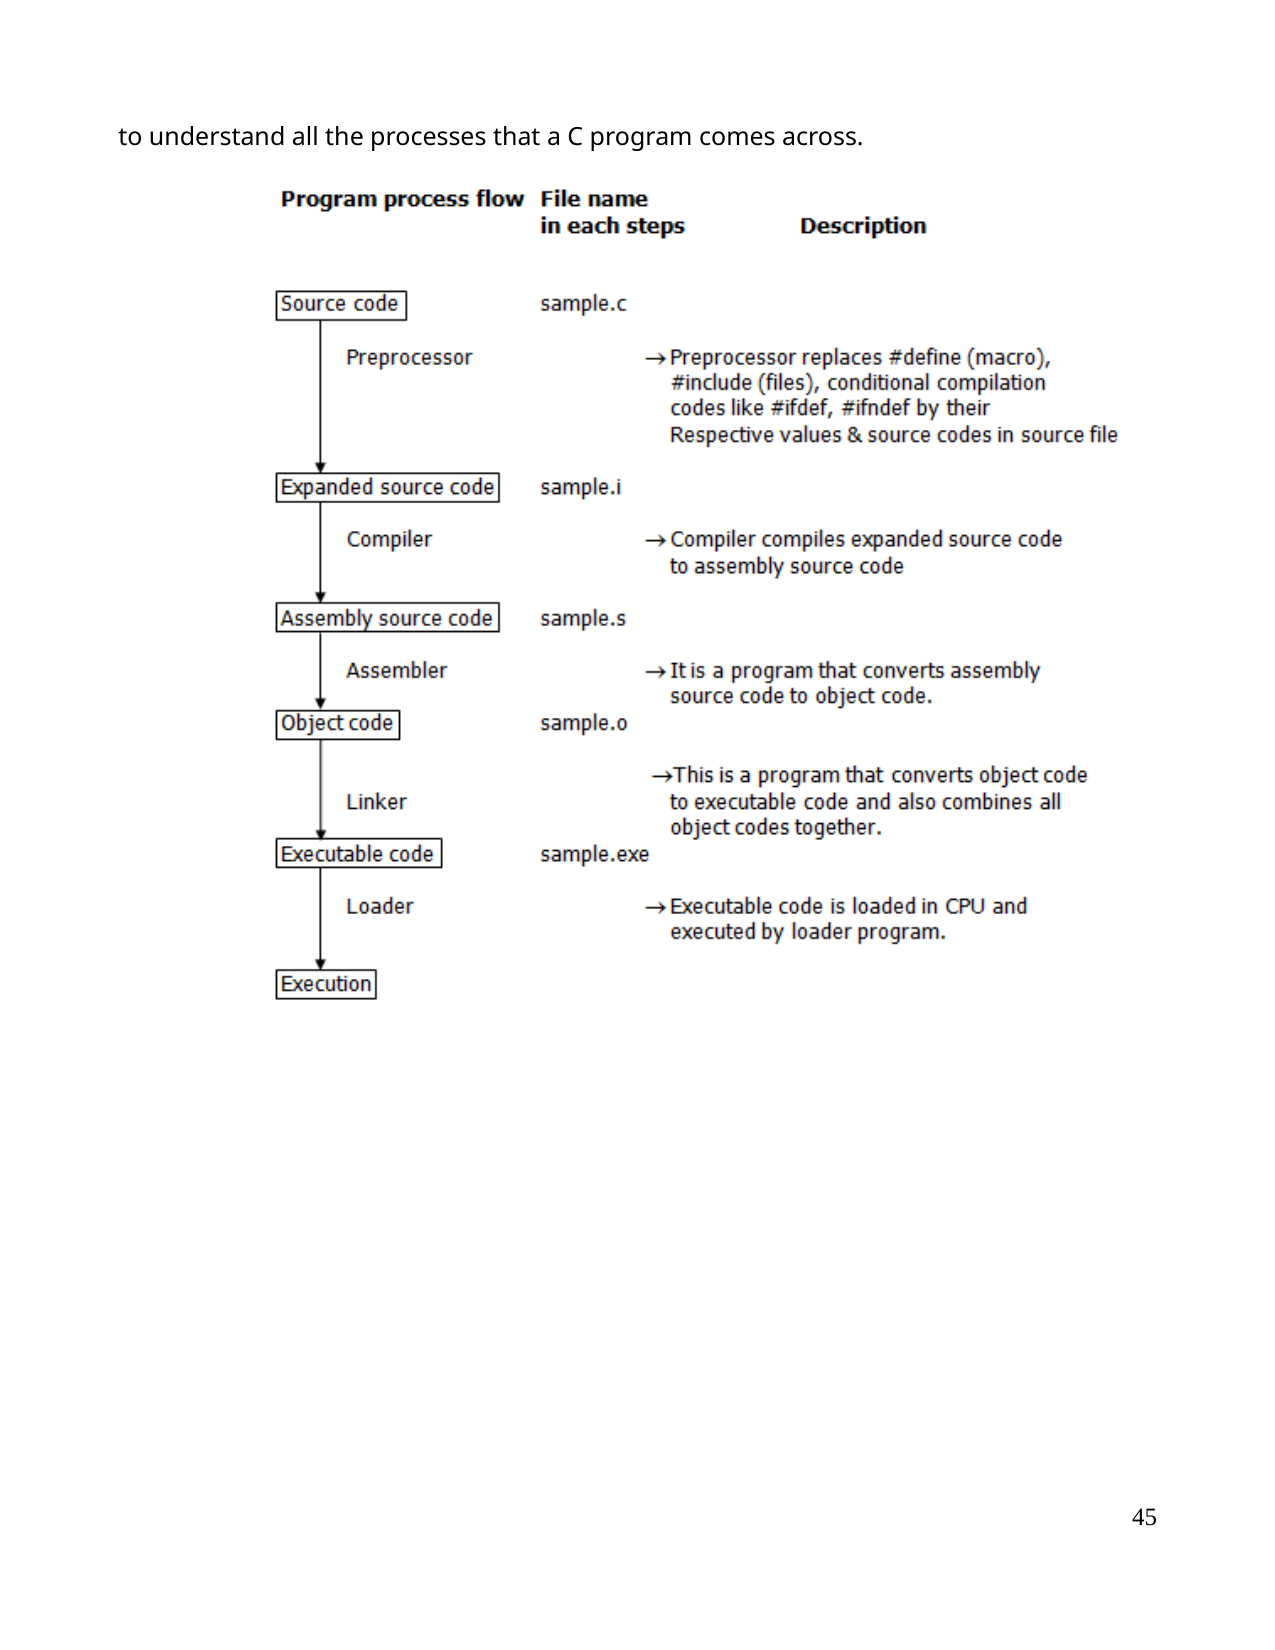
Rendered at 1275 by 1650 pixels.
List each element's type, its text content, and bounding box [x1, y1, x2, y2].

picture [249, 173, 1129, 1010]
text to understand all the processes that a C program comes across. [118, 118, 1157, 152]
